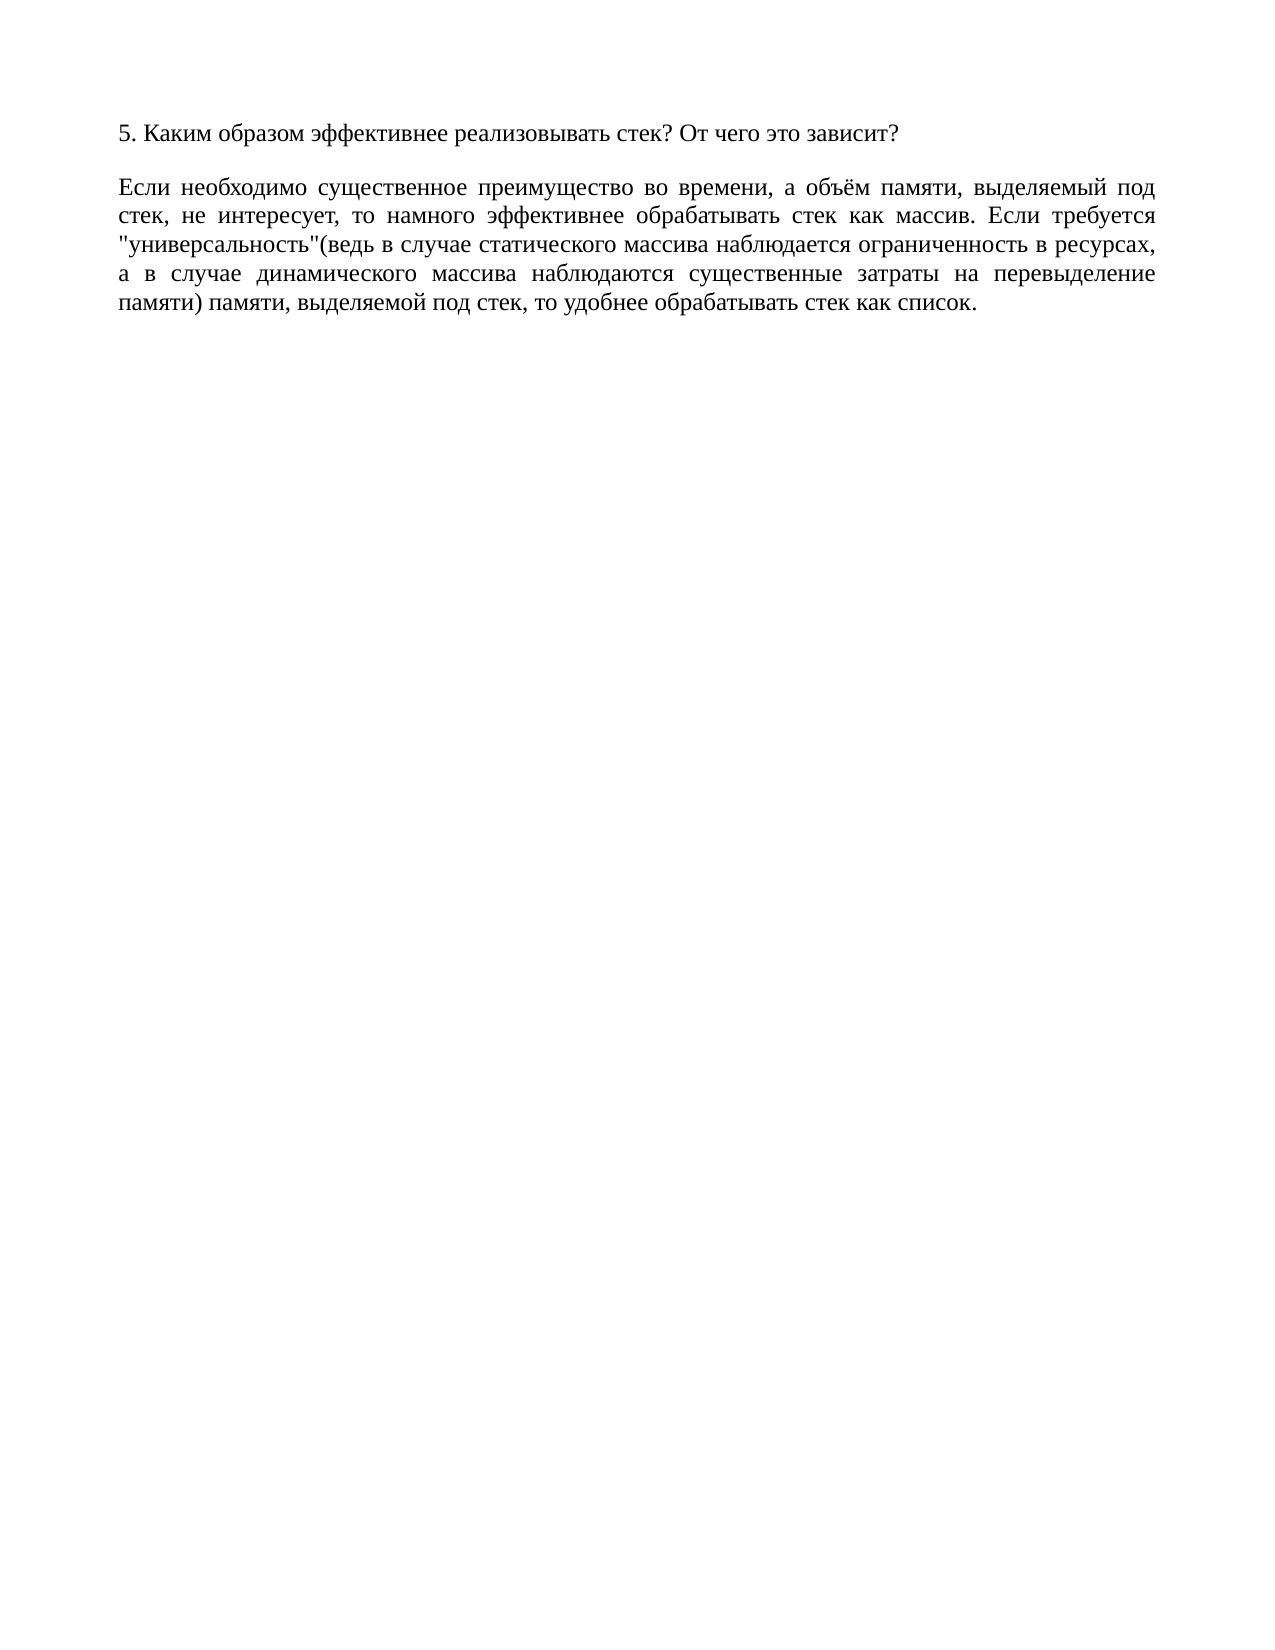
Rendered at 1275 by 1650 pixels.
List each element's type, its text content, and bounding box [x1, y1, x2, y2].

list 5. Каким образом эффективнее реализовывать стек? От чего это зависит? [118, 118, 1157, 147]
list Если необходимо существенное преимущество во времени, а объём памяти, выделяемый под стек, не интересует, то намного эффективнее обрабатывать стек как массив. Если требуется "универсальность"(ведь в случае статического массива наблюдается ограниченность в ресурсах, а в случае динамического массива наблюдаются существенные затраты на перевыделение памяти) памяти, выделяемой под стек, то удобнее обрабатывать стек как список. [118, 172, 1157, 315]
